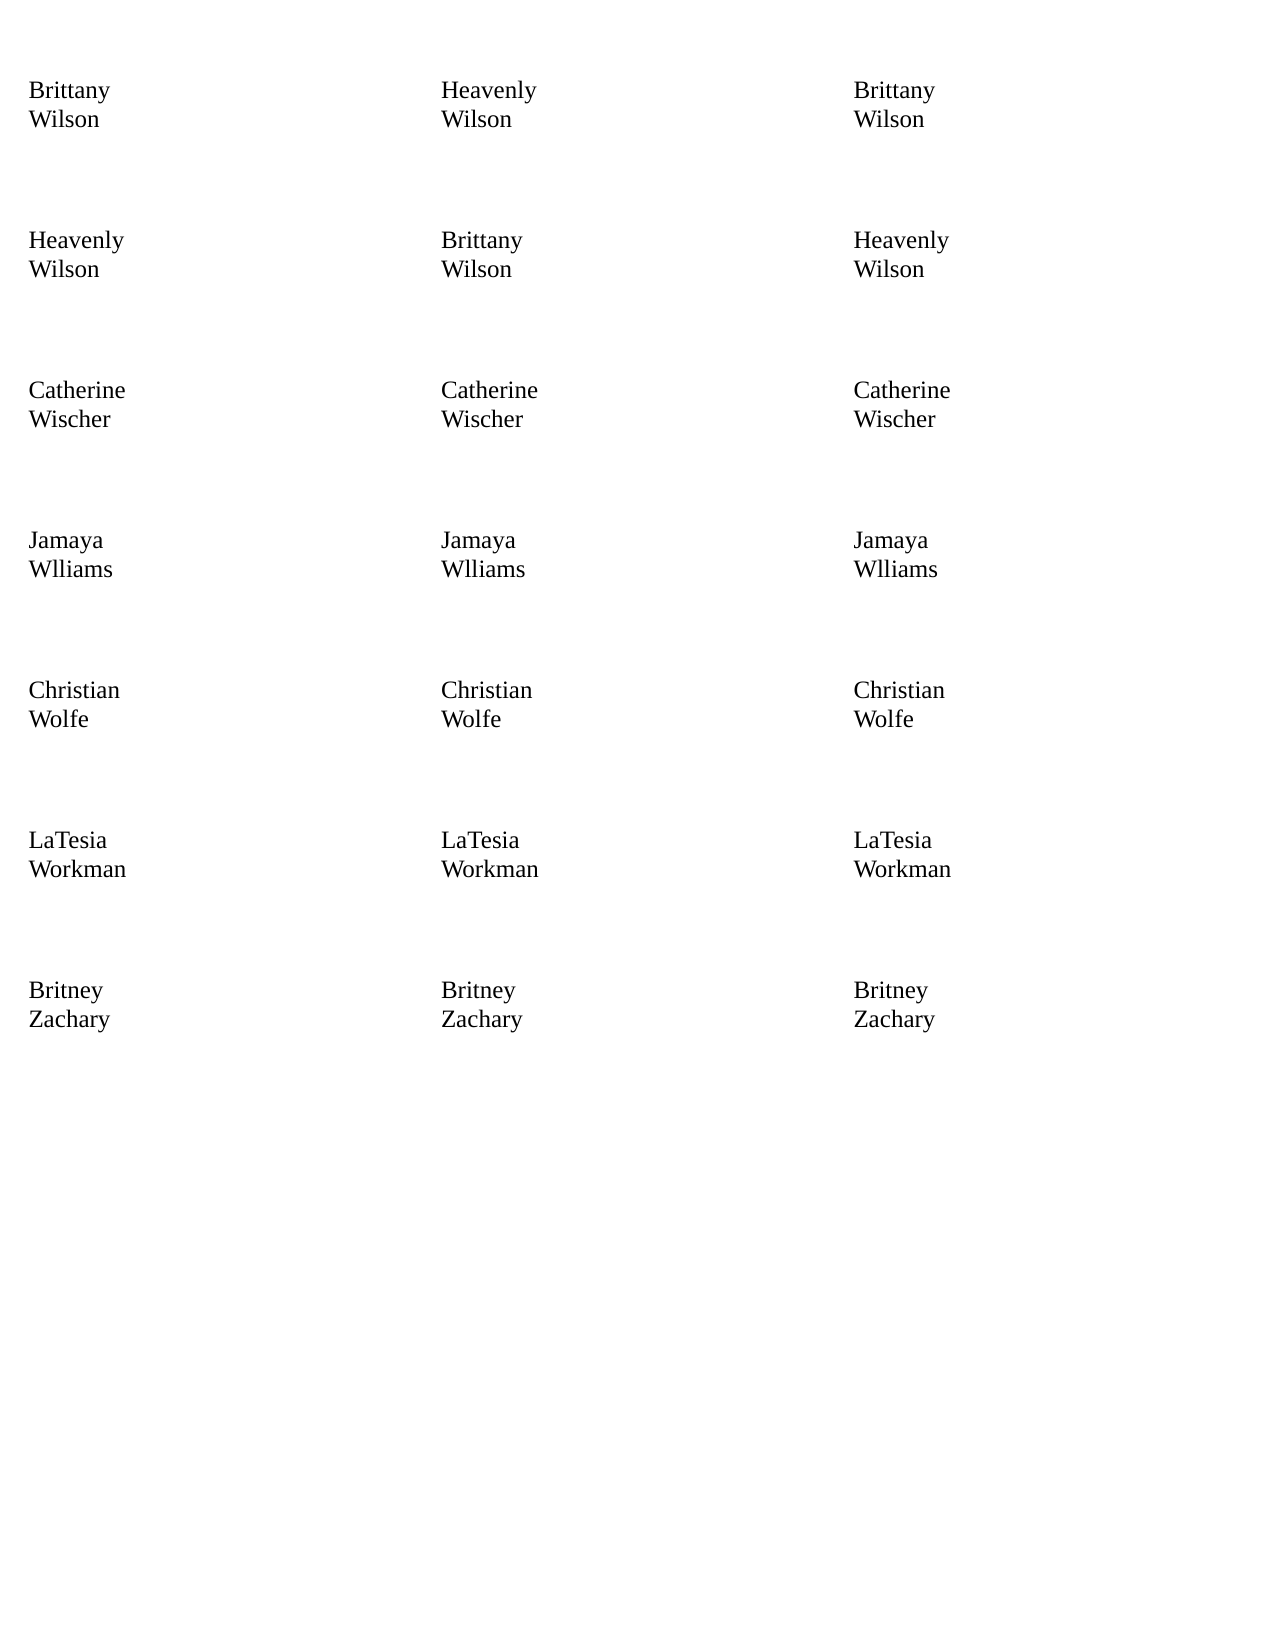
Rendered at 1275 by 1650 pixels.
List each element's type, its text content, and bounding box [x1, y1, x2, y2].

text Brittany Wilson [853, 75, 1247, 132]
text LaTesia Workman [28, 825, 422, 882]
text Britney Zachary [28, 975, 422, 1032]
text LaTesia Workman [853, 825, 1247, 882]
text Christian Wolfe [441, 675, 834, 732]
text Jamaya Wlliams [853, 525, 1247, 582]
text LaTesia Workman [441, 825, 834, 882]
text Christian Wolfe [28, 675, 422, 732]
text Heavenly Wilson [441, 75, 834, 132]
text Catherine Wischer [853, 375, 1247, 432]
text Heavenly Wilson [853, 225, 1247, 282]
text Catherine Wischer [441, 375, 834, 432]
text Christian Wolfe [853, 675, 1247, 732]
text Jamaya Wlliams [28, 525, 422, 582]
text Britney Zachary [441, 975, 834, 1032]
text Heavenly Wilson [28, 225, 422, 282]
text Britney Zachary [853, 975, 1247, 1032]
text Brittany Wilson [28, 75, 422, 132]
text Brittany Wilson [441, 225, 834, 282]
text Jamaya Wlliams [441, 525, 834, 582]
text Catherine Wischer [28, 375, 422, 432]
